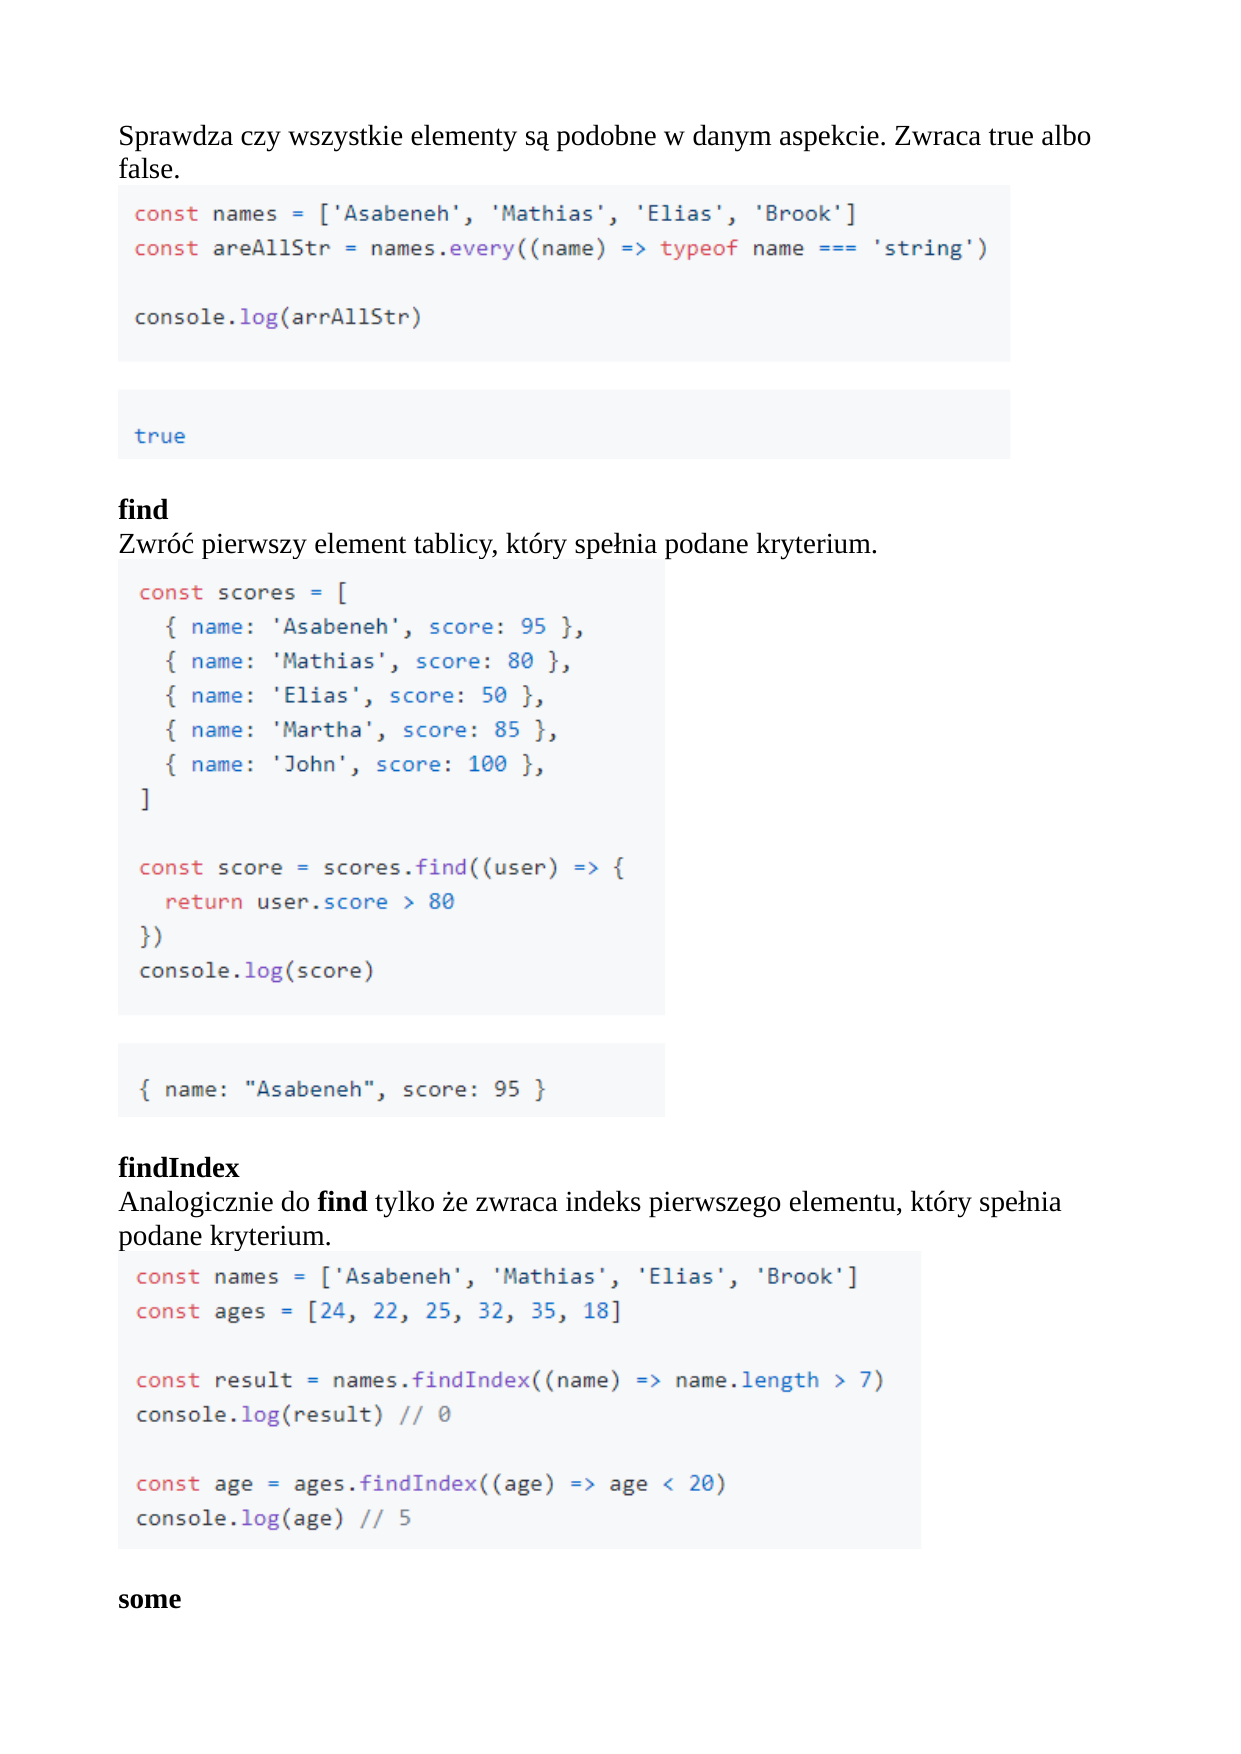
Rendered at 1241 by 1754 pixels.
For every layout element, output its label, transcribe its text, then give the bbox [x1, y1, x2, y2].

text find [118, 492, 1122, 526]
text Zwróć pierwszy element tablicy, który spełnia podane kryterium. [118, 526, 1122, 559]
picture [118, 1251, 922, 1549]
text findIndex [118, 1151, 1122, 1184]
text some [118, 1582, 1122, 1615]
text Analogicznie do find tylko że zwraca indeks pierwszego elementu, który spełnia podane kryterium. [118, 1184, 1122, 1251]
picture [118, 559, 665, 1117]
text Sprawdza czy wszystkie elementy są podobne w danym aspekcie. Zwraca true albo false. [118, 118, 1122, 185]
picture [118, 185, 1011, 459]
